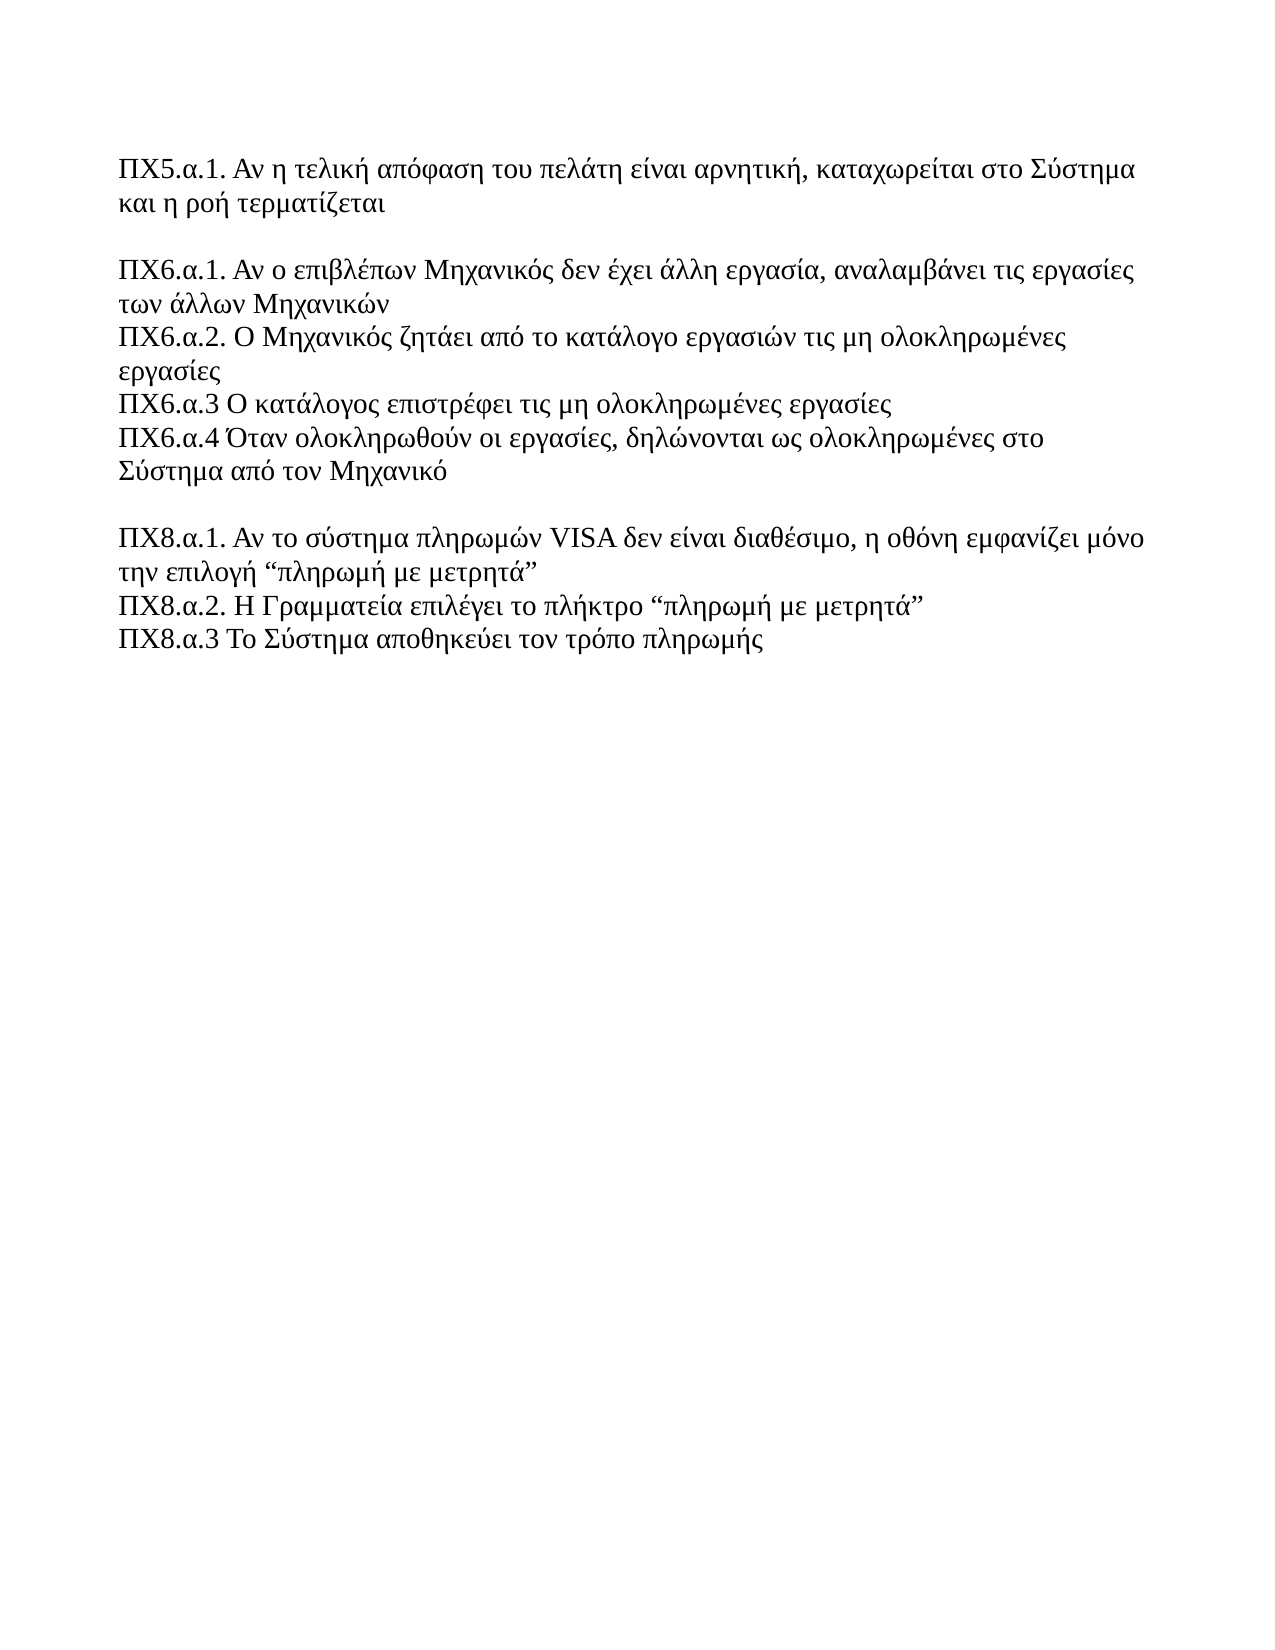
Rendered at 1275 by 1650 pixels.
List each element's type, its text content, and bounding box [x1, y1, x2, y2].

text ΠΧ8.α.2. Η Γραμματεία επιλέγει το πλήκτρο “πληρωμή με μετρητά” [118, 588, 1157, 621]
text ΠΧ6.α.3 Ο κατάλογος επιστρέφει τις μη ολοκληρωμένες εργασίες [118, 386, 1157, 420]
text ΠΧ8.α.1. Αν το σύστημα πληρωμών VISA δεν είναι διαθέσιμο, η οθόνη εμφανίζει μόνο την επιλογή “πληρωμή με μετρητά” [118, 521, 1157, 588]
text ΠΧ6.α.2. Ο Μηχανικός ζητάει από το κατάλογο εργασιών τις μη ολοκληρωμένες εργασίες [118, 319, 1157, 386]
text ΠΧ5.α.1. Αν η τελική απόφαση του πελάτη είναι αρνητική, καταχωρείται στο Σύστημα και η ροή τερματίζεται [118, 152, 1157, 219]
text ΠΧ6.α.1. Αν ο επιβλέπων Μηχανικός δεν έχει άλλη εργασία, αναλαμβάνει τις εργασίες των άλλων Μηχανικών [118, 252, 1157, 319]
text ΠΧ8.α.3 Το Σύστημα αποθηκεύει τον τρόπο πληρωμής [118, 621, 1157, 655]
text ΠΧ6.α.4 Όταν ολοκληρωθούν οι εργασίες, δηλώνονται ως ολοκληρωμένες στο Σύστημα από τον Μηχανικό [118, 420, 1157, 487]
